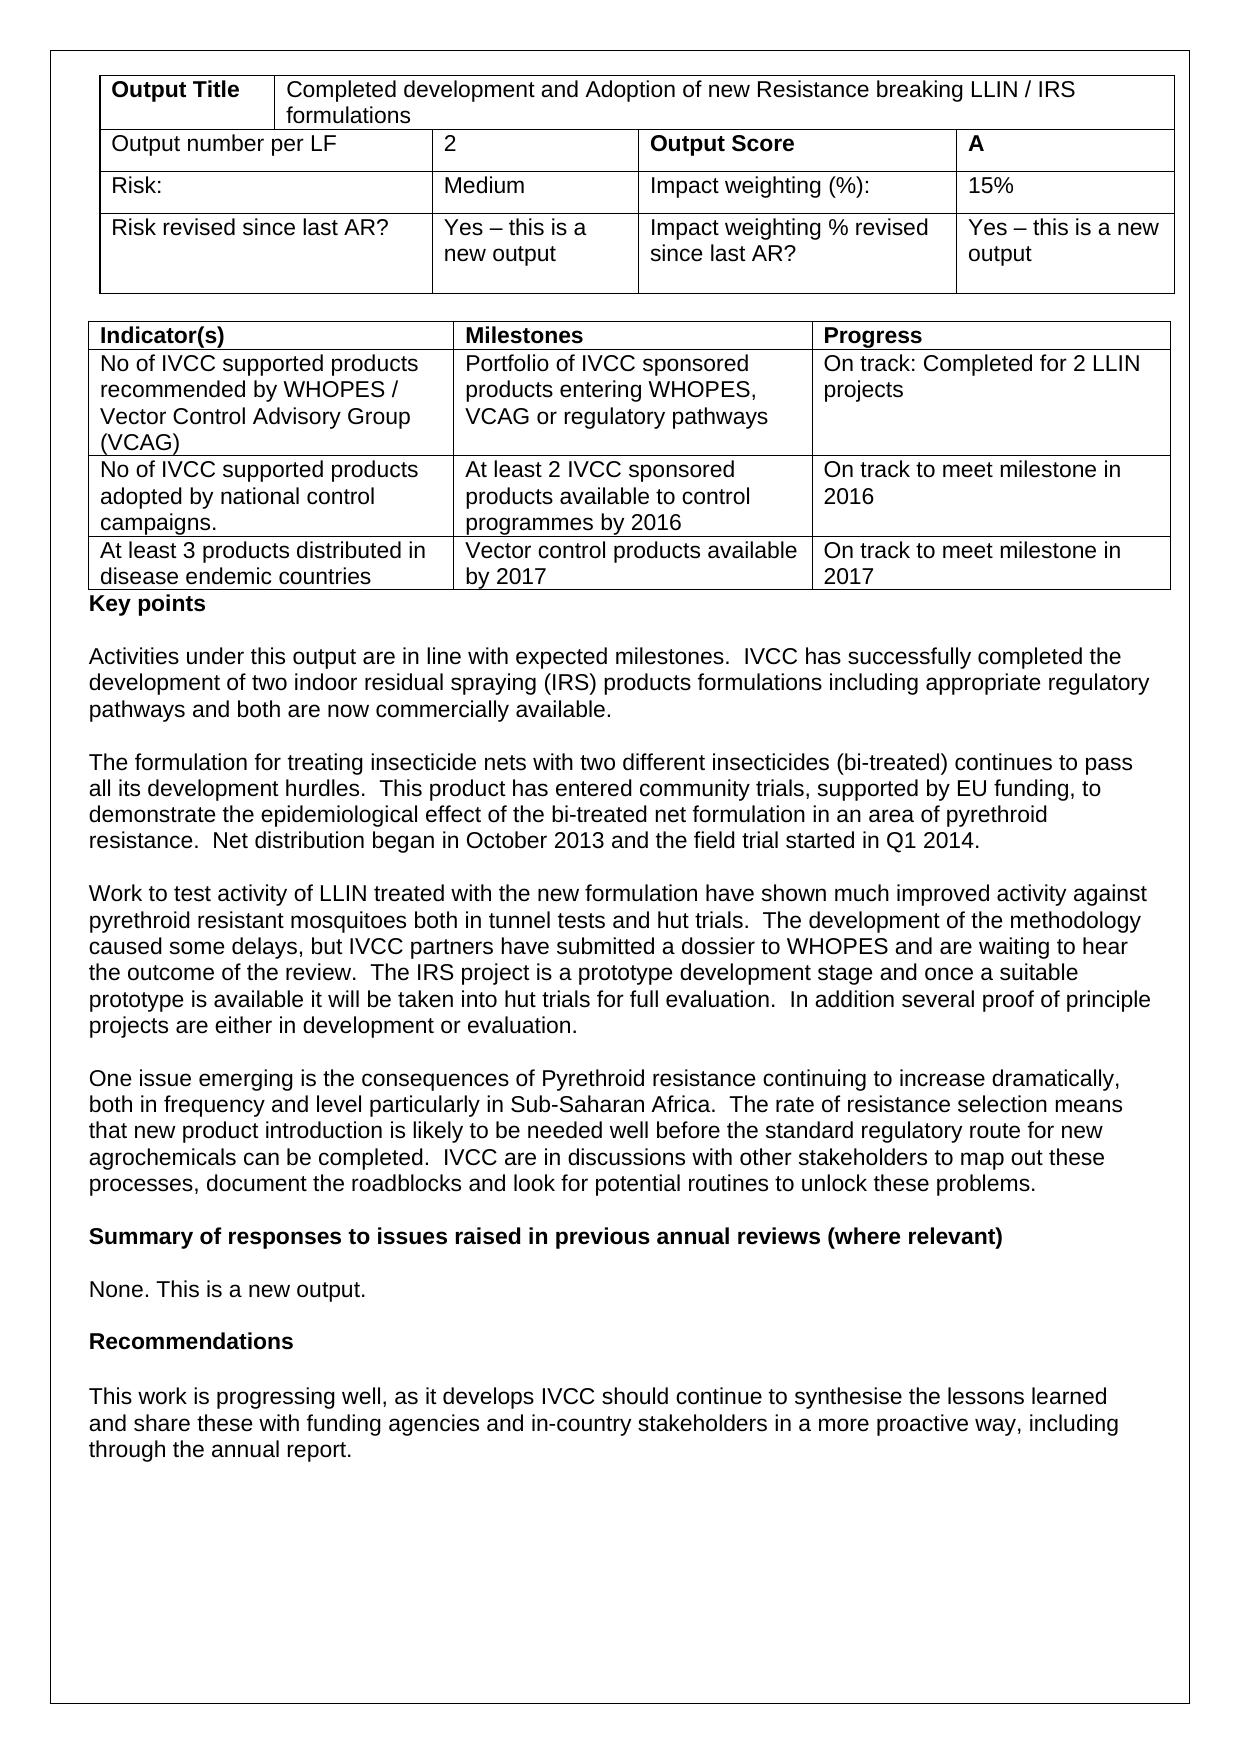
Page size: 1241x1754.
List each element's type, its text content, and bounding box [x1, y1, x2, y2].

table_header Indicator(s) [89, 322, 453, 349]
table_cell At least 3 products distributed in disease endemic countries [89, 537, 453, 589]
text This work is progressing well, as it develops IVCC should continue to synthesise the lessons learned and share these with funding agencies and in-country stakeholders in a more proactive way, including through the annual report. [89, 1383, 1152, 1462]
table_cell Vector control products available by 2017 [454, 537, 812, 589]
table_cell Impact weighting (%): [639, 172, 956, 213]
table_cell 2 [433, 130, 638, 171]
text The formulation for treating insecticide nets with two different insecticides (bi-treated) continues to pass all its development hurdles. This product has entered community trials, supported by EU funding, to demonstrate the epidemiological effect of the bi-treated net formulation in an area of pyrethroid resistance. Net distribution began in October 2013 and the field trial started in Q1 2014. [89, 748, 1152, 854]
table_cell On track to meet milestone in 2016 [813, 456, 1170, 536]
table_header Progress [813, 322, 1170, 349]
table_cell At least 2 IVCC sponsored products available to control programmes by 2016 [454, 456, 812, 536]
table_cell 15% [957, 172, 1174, 213]
text None. This is a new output. [89, 1276, 1152, 1302]
table_cell Impact weighting % revised since last AR? [639, 214, 956, 293]
table_cell Medium [433, 172, 638, 213]
text Work to test activity of LLIN treated with the new formulation have shown much improved activity against pyrethroid resistant mosquitoes both in tunnel tests and hut trials. The development of the methodology caused some delays, but IVCC partners have submitted a dossier to WHOPES and are waiting to hear the outcome of the review. The IRS project is a prototype development stage and once a suitable prototype is available it will be taken into hut trials for full evaluation. In addition several proof of principle projects are either in development or evaluation. [89, 880, 1152, 1038]
text Activities under this output are in line with expected milestones. IVCC has successfully completed the development of two indoor residual spraying (IRS) products formulations including appropriate regulatory pathways and both are now commercially available. [89, 643, 1152, 722]
table_cell On track to meet milestone in 2017 [813, 537, 1170, 589]
table_cell No of IVCC supported products recommended by WHOPES / Vector Control Advisory Group (VCAG) [89, 350, 453, 455]
table_cell Yes – this is a new output [433, 214, 638, 293]
table_cell Risk: [101, 172, 432, 213]
table_header Milestones [454, 322, 812, 349]
table_cell Yes – this is a new output [957, 214, 1174, 293]
text Summary of responses to issues raised in previous annual reviews (where relevant) [89, 1223, 1152, 1249]
table_cell Output Score [639, 130, 956, 171]
text Recommendations [89, 1328, 1152, 1354]
text Key points [89, 590, 1152, 617]
table_header Output Title [101, 76, 274, 129]
table_cell Portfolio of IVCC sponsored products entering WHOPES, VCAG or regulatory pathways [454, 350, 812, 455]
table_cell A [957, 130, 1174, 171]
table_header Completed development and Adoption of new Resistance breaking LLIN / IRS formulations [275, 76, 1174, 129]
table_cell On track: Completed for 2 LLIN projects [813, 350, 1170, 455]
table_cell Risk revised since last AR? [101, 214, 432, 293]
list One issue emerging is the consequences of Pyrethroid resistance continuing to increase dramatically, both in frequency and level particularly in Sub-Saharan Africa. The rate of resistance selection means that new product introduction is likely to be needed well before the standard regulatory route for new agrochemicals can be completed. IVCC are in discussions with other stakeholders to map out these processes, document the roadblocks and look for potential routines to unlock these problems. [89, 1065, 1152, 1196]
table_cell Output number per LF [101, 130, 432, 171]
table_cell No of IVCC supported products adopted by national control campaigns. [89, 456, 453, 536]
